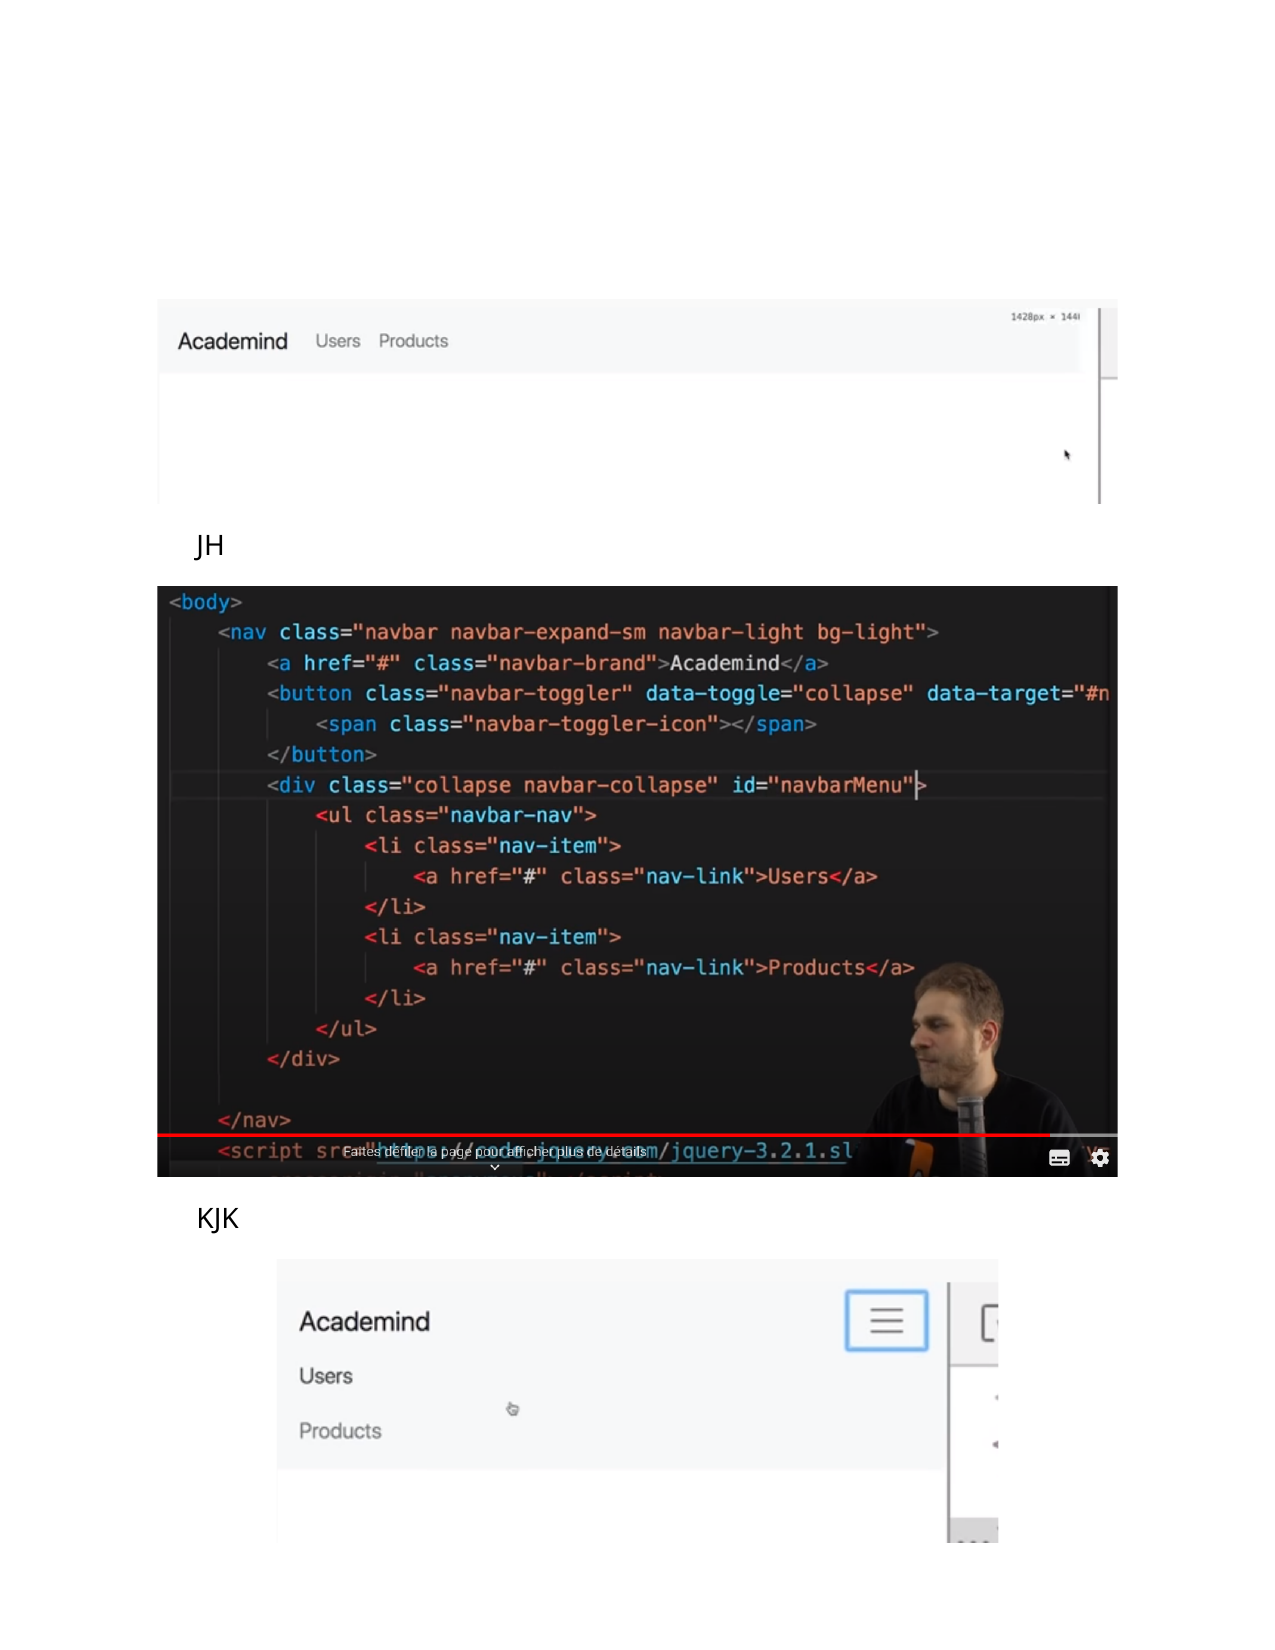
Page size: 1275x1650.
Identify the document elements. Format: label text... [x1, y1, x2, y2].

text KJK [196, 586, 1157, 1237]
picture [157, 586, 1118, 1177]
text JH [196, 300, 1157, 564]
picture [157, 299, 1118, 504]
picture [276, 1259, 999, 1543]
